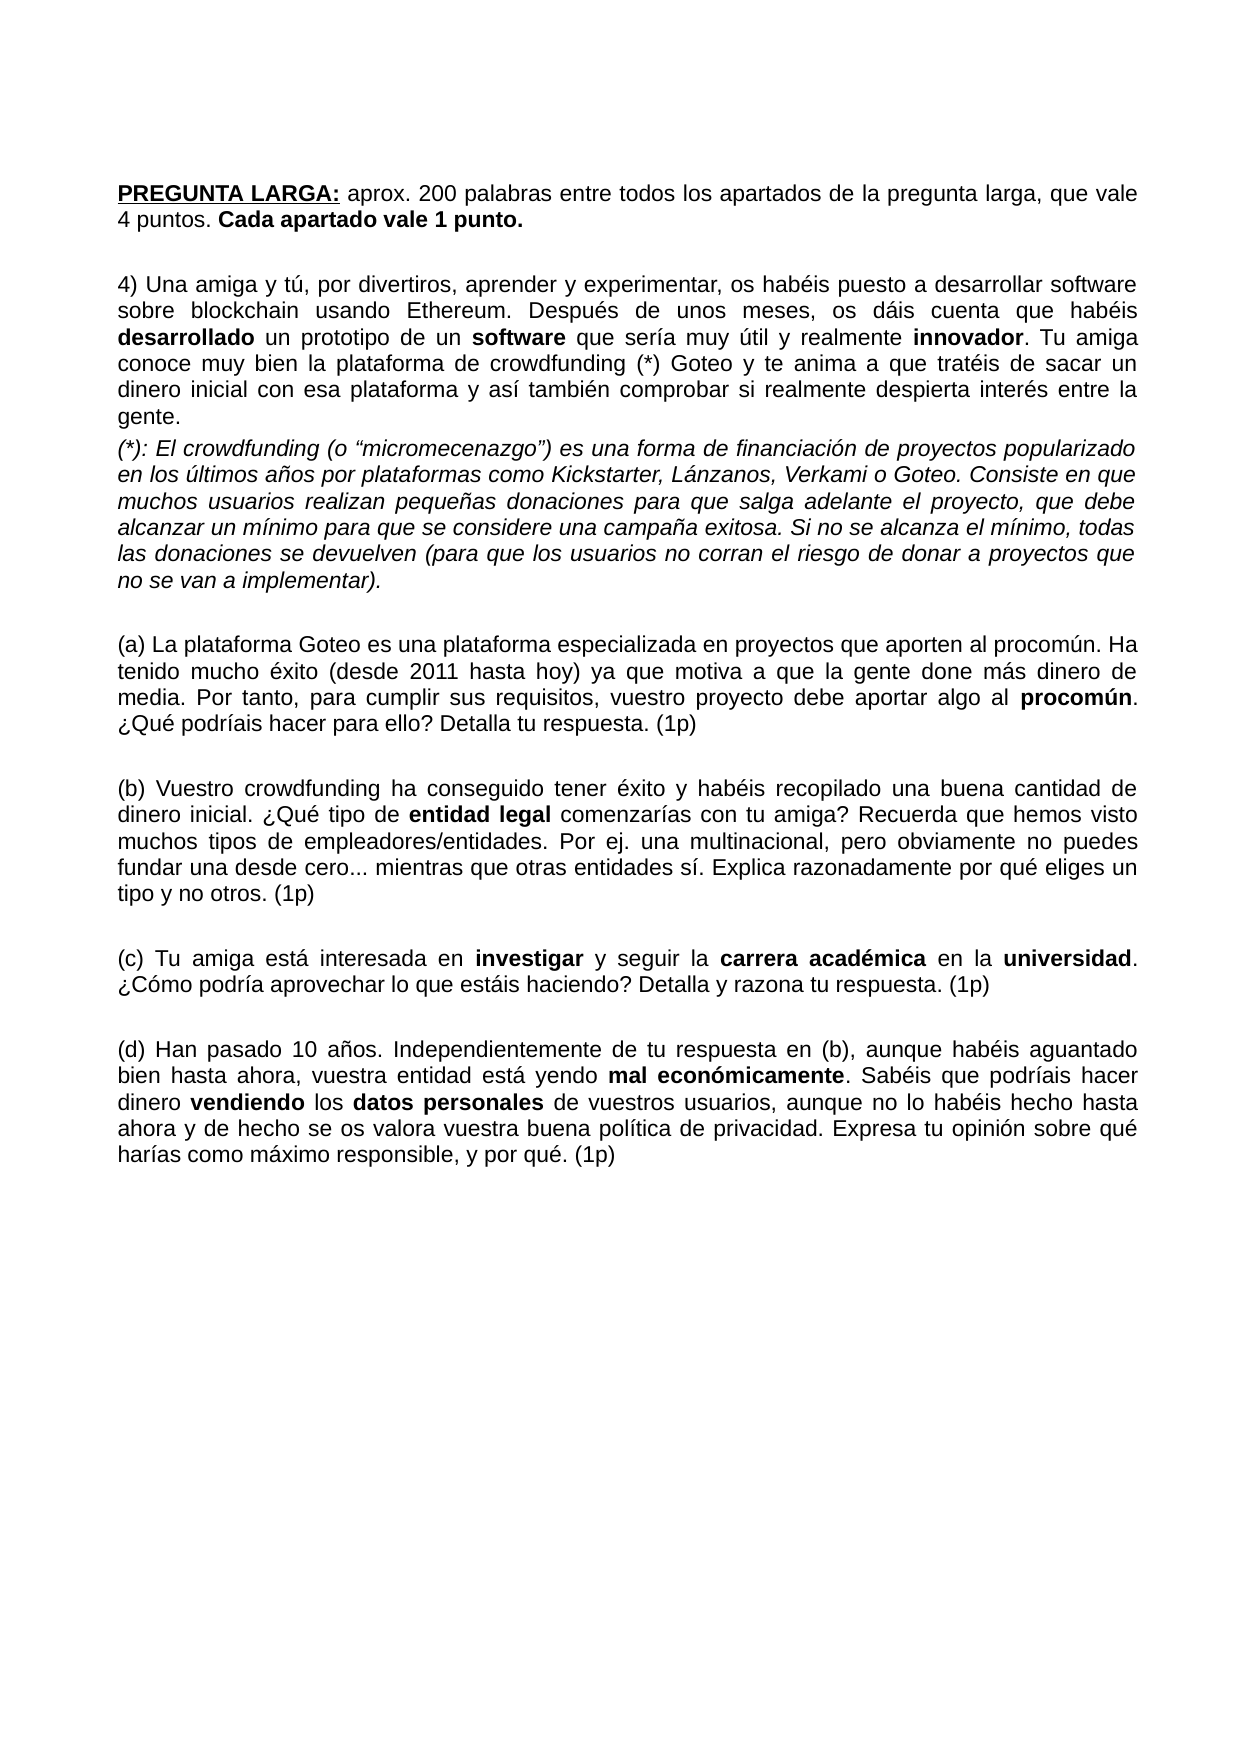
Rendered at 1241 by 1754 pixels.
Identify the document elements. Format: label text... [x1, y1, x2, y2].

text (c) Tu amiga está interesada en investigar y seguir la carrera académica en la universidad. ¿Cómo podría aprovechar lo que estáis haciendo? Detalla y razona tu respuesta. (1p) [117, 945, 1138, 998]
text (*): El crowdfunding (o “micromecenazgo”) es una forma de financiación de proyectos popularizado en los últimos años por plataformas como Kickstarter, Lánzanos, Verkami o Goteo. Consiste en que muchos usuarios realizan pequeñas donaciones para que salga adelante el proyecto, que debe alcanzar un mínimo para que se considere una campaña exitosa. Si no se alcanza el mínimo, todas las donaciones se devuelven (para que los usuarios no corran el riesgo de donar a proyectos que no se van a implementar). [117, 435, 1138, 593]
text Pregunta larga: aprox. 200 palabras entre todos los apartados de la pregunta larga, que vale 4 puntos. Cada apartado vale 1 punto. [117, 180, 1138, 233]
text (a) La plataforma Goteo es una plataforma especializada en proyectos que aporten al procomún. Ha tenido mucho éxito (desde 2011 hasta hoy) ya que motiva a que la gente done más dinero de media. Por tanto, para cumplir sus requisitos, vuestro proyecto debe aportar algo al procomún. ¿Qué podríais hacer para ello? Detalla tu respuesta. (1p) [117, 631, 1138, 737]
text (b) Vuestro crowdfunding ha conseguido tener éxito y habéis recopilado una buena cantidad de dinero inicial. ¿Qué tipo de entidad legal comenzarías con tu amiga? Recuerda que hemos visto muchos tipos de empleadores/entidades. Por ej. una multinacional, pero obviamente no puedes fundar una desde cero... mientras que otras entidades sí. Explica razonadamente por qué eliges un tipo y no otros. (1p) [117, 775, 1138, 907]
text 4) Una amiga y tú, por divertiros, aprender y experimentar, os habéis puesto a desarrollar software sobre blockchain usando Ethereum. Después de unos meses, os dáis cuenta que habéis desarrollado un prototipo de un software que sería muy útil y realmente innovador. Tu amiga conoce muy bien la plataforma de crowdfunding (*) Goteo y te anima a que tratéis de sacar un dinero inicial con esa plataforma y así también comprobar si realmente despierta interés entre la gente. [117, 271, 1138, 429]
text (d) Han pasado 10 años. Independientemente de tu respuesta en (b), aunque habéis aguantado bien hasta ahora, vuestra entidad está yendo mal económicamente. Sabéis que podríais hacer dinero vendiendo los datos personales de vuestros usuarios, aunque no lo habéis hecho hasta ahora y de hecho se os valora vuestra buena política de privacidad. Expresa tu opinión sobre qué harías como máximo responsible, y por qué. (1p) [117, 1036, 1138, 1168]
